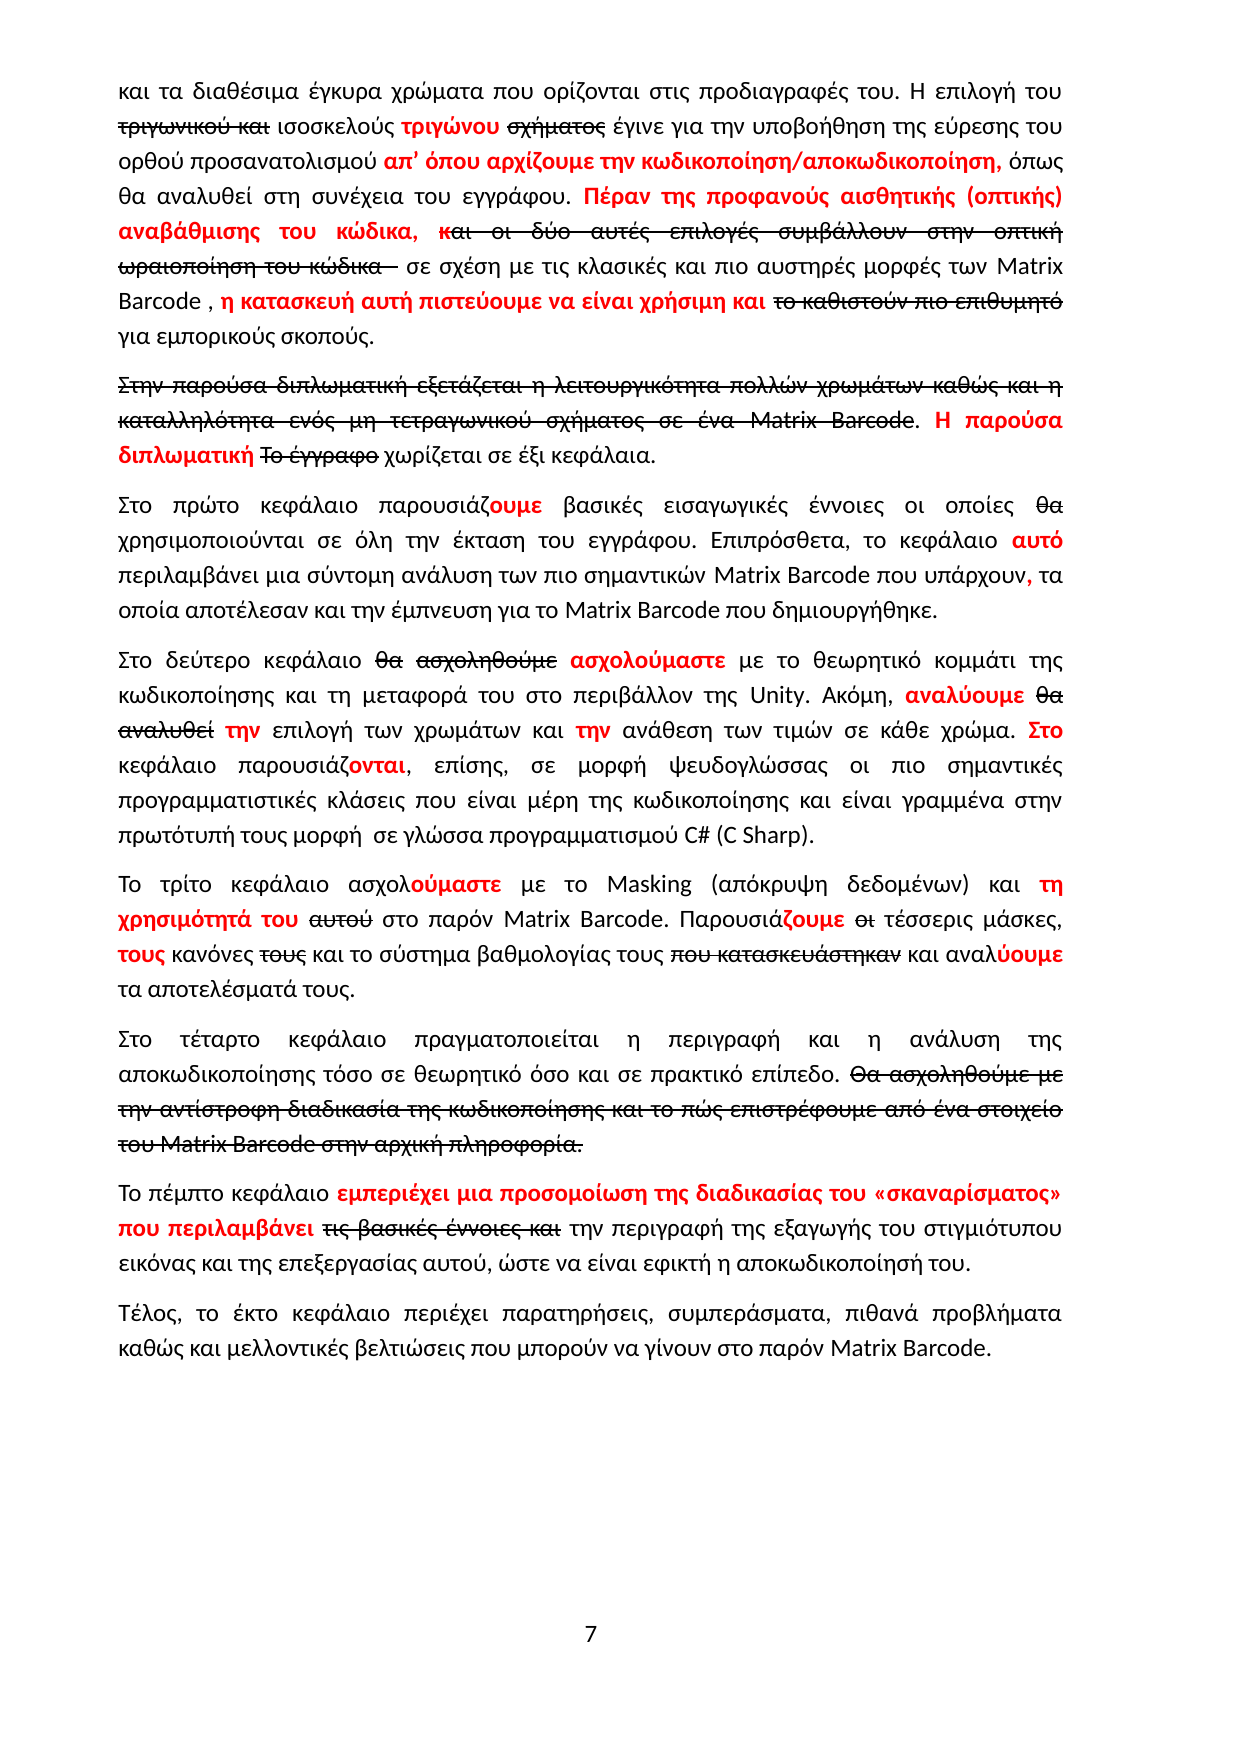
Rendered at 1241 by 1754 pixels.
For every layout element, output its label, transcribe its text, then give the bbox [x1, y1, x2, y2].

text Στο δεύτερο κεφάλαιο θα ασχοληθούμε ασχολούμαστε με το θεωρητικό κομμάτι της κωδικοποίησης και τη μεταφορά του στο περιβάλλον της Unity. Ακόμη, αναλύουμε θα αναλυθεί την επιλογή των χρωμάτων και την ανάθεση των τιμών σε κάθε χρώμα. Στο κεφάλαιο παρουσιάζονται, επίσης, σε μορφή ψευδογλώσσας οι πιο σημαντικές προγραμματιστικές κλάσεις που είναι μέρη της κωδικοποίησης και είναι γραμμένα στην πρωτότυπή τους μορφή σε γλώσσα προγραμματισμού C# (C Sharp). [118, 644, 1063, 849]
text Στο τέταρτο κεφάλαιο πραγματοποιείται η περιγραφή και η ανάλυση της αποκωδικοποίησης τόσο σε θεωρητικό όσο και σε πρακτικό επίπεδο. Θα ασχοληθούμε με την αντίστροφη διαδικασία της κωδικοποίησης και το πώς επιστρέφουμε από ένα στοιχείο του Matrix Barcode στην αρχική πληροφορία. [118, 1023, 1063, 1109]
text Το τρίτο κεφάλαιο ασχολούμαστε με το Masking (απόκρυψη δεδομένων) και τη χρησιμότητά του αυτού στο παρόν Matrix Barcode. Παρουσιάζουμε οι τέσσερις μάσκες, τους κανόνες τους και το σύστημα βαθμολογίας τους που κατασκευάστηκαν και αναλύουμε τα αποτελέσματά τους. [118, 868, 1063, 1004]
text Το πέμπτο κεφάλαιο εμπεριέχει μια προσομοίωση της διαδικασίας του «σκαναρίσματος» που περιλαμβάνει τις βασικές έννοιες και την περιγραφή της εξαγωγής του στιγμιότυπου εικόνας και της επεξεργασίας αυτού, ώστε να είναι εφικτή η αποκωδικοποίησή του. [118, 1177, 1063, 1278]
text Στην παρούσα διπλωματική εξετάζεται η λειτουργικότητα πολλών χρωμάτων καθώς και η καταλληλότητα ενός μη τετραγωνικού σχήματος σε ένα Matrix Barcode. Η παρούσα διπλωματική Το έγγραφο χωρίζεται σε έξι κεφάλαια. [118, 388, 1063, 470]
text Στο τέταρτο κεφάλαιο πραγματοποιείται η περιγραφή και η ανάλυση της αποκωδικοποίησης τόσο σε θεωρητικό όσο και σε πρακτικό επίπεδο. Θα ασχοληθούμε με την αντίστροφη διαδικασία της κωδικοποίησης και το πώς επιστρέφουμε από ένα στοιχείο του Matrix Barcode στην αρχική πληροφορία. [118, 1111, 1063, 1158]
text Στην παρούσα διπλωματική εξετάζεται η λειτουργικότητα πολλών χρωμάτων καθώς και η καταλληλότητα ενός μη τετραγωνικού σχήματος σε ένα Matrix Barcode. Η παρούσα διπλωματική Το έγγραφο χωρίζεται σε έξι κεφάλαια. [118, 369, 1063, 386]
text και τα διαθέσιμα έγκυρα χρώματα που ορίζονται στις προδιαγραφές του. Η επιλογή του τριγωνικού και ισοσκελούς τριγώνου σχήματος έγινε για την υποβοήθηση της εύρεσης του ορθού προσανατολισμού απ’ όπου αρχίζουμε την κωδικοποίηση/αποκωδικοποίηση, όπως θα αναλυθεί στη συνέχεια του εγγράφου. Πέραν της προφανούς αισθητικής (οπτικής) αναβάθμισης του κώδικα, και οι δύο αυτές επιλογές συμβάλλουν στην οπτική ωραιοποίηση του κώδικα - σε σχέση με τις κλασικές και πιο αυστηρές μορφές των Matrix Barcode , η κατασκευή αυτή πιστεύουμε να είναι χρήσιμη και το καθιστούν πιο επιθυμητό για εμπορικούς σκοπούς. [118, 75, 1063, 351]
text Τέλος, το έκτο κεφάλαιο περιέχει παρατηρήσεις, συμπεράσματα, πιθανά προβλήματα καθώς και μελλοντικές βελτιώσεις που μπορούν να γίνουν στο παρόν Matrix Barcode. [118, 1297, 1063, 1363]
text Στο πρώτο κεφάλαιο παρουσιάζουμε βασικές εισαγωγικές έννοιες οι οποίες θα χρησιμοποιούνται σε όλη την έκταση του εγγράφου. Επιπρόσθετα, το κεφάλαιο αυτό περιλαμβάνει μια σύντομη ανάλυση των πιο σημαντικών Matrix Barcode που υπάρχουν, τα οποία αποτέλεσαν και την έμπνευση για το Matrix Barcode που δημιουργήθηκε. [118, 489, 1063, 625]
